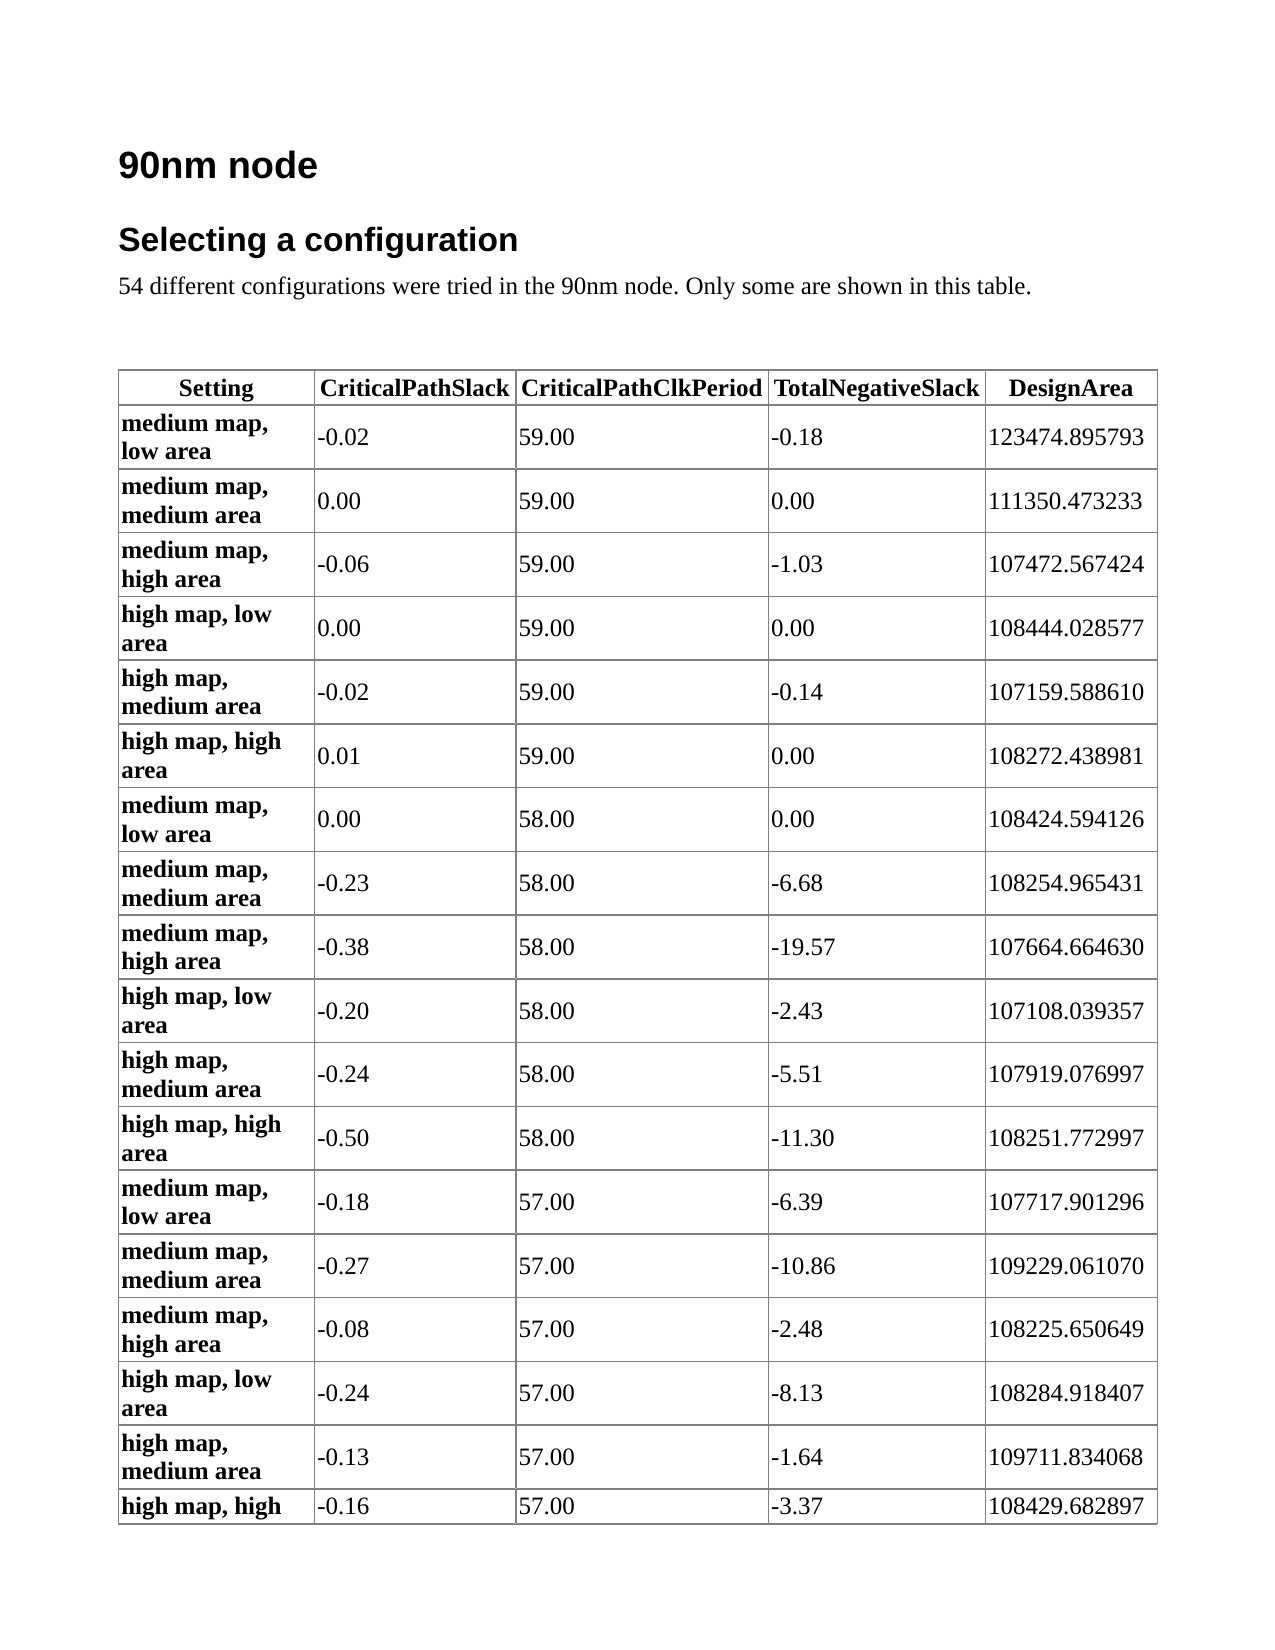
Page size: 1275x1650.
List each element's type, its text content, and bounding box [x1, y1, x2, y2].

table_cell 57.00 [517, 1298, 768, 1361]
table_cell medium map, high area [119, 533, 314, 596]
table_cell -0.18 [315, 1171, 515, 1233]
text 54 different configurations were tried in the 90nm node. Only some are shown in this table. [118, 271, 1157, 300]
table_cell -0.16 [315, 1490, 515, 1523]
table_cell -0.24 [315, 1043, 515, 1106]
table_cell -0.18 [769, 406, 985, 468]
table_cell 108225.650649 [986, 1298, 1157, 1361]
table_cell 0.00 [315, 470, 515, 532]
table_cell -19.57 [769, 916, 985, 978]
table_cell 57.00 [517, 1426, 768, 1488]
table_cell medium map, low area [119, 1171, 314, 1233]
table_cell -0.14 [769, 661, 985, 723]
table_header Setting [119, 371, 314, 404]
table_cell 0.00 [315, 597, 515, 659]
table_cell 58.00 [517, 788, 768, 851]
table_cell high map, low area [119, 597, 314, 659]
subtitle 90nm node [118, 143, 1157, 187]
table_cell 107159.588610 [986, 661, 1157, 723]
table_cell 107108.039357 [986, 980, 1157, 1042]
table_cell -3.37 [769, 1490, 985, 1523]
table_cell 111350.473233 [986, 470, 1157, 532]
table_cell 57.00 [517, 1362, 768, 1424]
table_cell 57.00 [517, 1235, 768, 1297]
table_cell 108284.918407 [986, 1362, 1157, 1424]
table_cell 108444.028577 [986, 597, 1157, 659]
table_cell 59.00 [517, 597, 768, 659]
table_cell 108251.772997 [986, 1107, 1157, 1169]
table_header CriticalPathClkPeriod [517, 371, 768, 404]
table_cell -6.68 [769, 852, 985, 914]
table_cell -0.50 [315, 1107, 515, 1169]
table_cell 107664.664630 [986, 916, 1157, 978]
table_cell 0.00 [769, 788, 985, 851]
table_cell high map, low area [119, 980, 314, 1042]
table_cell 59.00 [517, 725, 768, 787]
table_cell 0.00 [769, 725, 985, 787]
table_cell high map, medium area [119, 661, 314, 723]
table_cell 109711.834068 [986, 1426, 1157, 1488]
table_cell 107472.567424 [986, 533, 1157, 596]
table_cell -0.08 [315, 1298, 515, 1361]
table_header TotalNegativeSlack [769, 371, 985, 404]
table_cell 108424.594126 [986, 788, 1157, 851]
table_cell -0.24 [315, 1362, 515, 1424]
table_cell 123474.895793 [986, 406, 1157, 468]
table_cell 108254.965431 [986, 852, 1157, 914]
table_cell -0.13 [315, 1426, 515, 1488]
table_cell -2.48 [769, 1298, 985, 1361]
subtitle Selecting a configuration [118, 220, 1157, 259]
table_cell medium map, medium area [119, 852, 314, 914]
table_cell 0.01 [315, 725, 515, 787]
table_cell 108429.682897 [986, 1490, 1157, 1523]
table_cell -0.20 [315, 980, 515, 1042]
table_header CriticalPathSlack [315, 371, 515, 404]
table_cell -1.03 [769, 533, 985, 596]
table_cell 58.00 [517, 1107, 768, 1169]
table_header DesignArea [986, 371, 1157, 404]
table_cell 0.00 [769, 470, 985, 532]
table_cell -5.51 [769, 1043, 985, 1106]
table_cell high map, medium area [119, 1043, 314, 1106]
table_cell 57.00 [517, 1490, 768, 1523]
table_cell 59.00 [517, 406, 768, 468]
table_cell 58.00 [517, 1043, 768, 1106]
table_cell -0.38 [315, 916, 515, 978]
table_cell high map, medium area [119, 1426, 314, 1488]
table_cell medium map, high area [119, 916, 314, 978]
table_cell 58.00 [517, 980, 768, 1042]
table_cell -0.02 [315, 661, 515, 723]
table_cell 58.00 [517, 916, 768, 978]
table_cell medium map, medium area [119, 470, 314, 532]
table_cell 0.00 [315, 788, 515, 851]
table_cell 59.00 [517, 470, 768, 532]
table_cell high map, high [119, 1490, 314, 1523]
table_cell medium map, medium area [119, 1235, 314, 1297]
table_cell 59.00 [517, 661, 768, 723]
table_cell -8.13 [769, 1362, 985, 1424]
table_cell medium map, low area [119, 406, 314, 468]
table_cell -0.02 [315, 406, 515, 468]
table_cell 0.00 [769, 597, 985, 659]
table_cell -0.27 [315, 1235, 515, 1297]
table_cell -2.43 [769, 980, 985, 1042]
table_cell -11.30 [769, 1107, 985, 1169]
table_cell 59.00 [517, 533, 768, 596]
table_cell -1.64 [769, 1426, 985, 1488]
table_cell high map, low area [119, 1362, 314, 1424]
table_cell 107919.076997 [986, 1043, 1157, 1106]
table_cell medium map, low area [119, 788, 314, 851]
table_cell -0.23 [315, 852, 515, 914]
table_cell -6.39 [769, 1171, 985, 1233]
table_cell -0.06 [315, 533, 515, 596]
table_cell high map, high area [119, 725, 314, 787]
table_cell -10.86 [769, 1235, 985, 1297]
table_cell 109229.061070 [986, 1235, 1157, 1297]
table_cell 108272.438981 [986, 725, 1157, 787]
table_cell medium map, high area [119, 1298, 314, 1361]
table_cell 57.00 [517, 1171, 768, 1233]
table_cell 58.00 [517, 852, 768, 914]
table_cell 107717.901296 [986, 1171, 1157, 1233]
table_cell high map, high area [119, 1107, 314, 1169]
